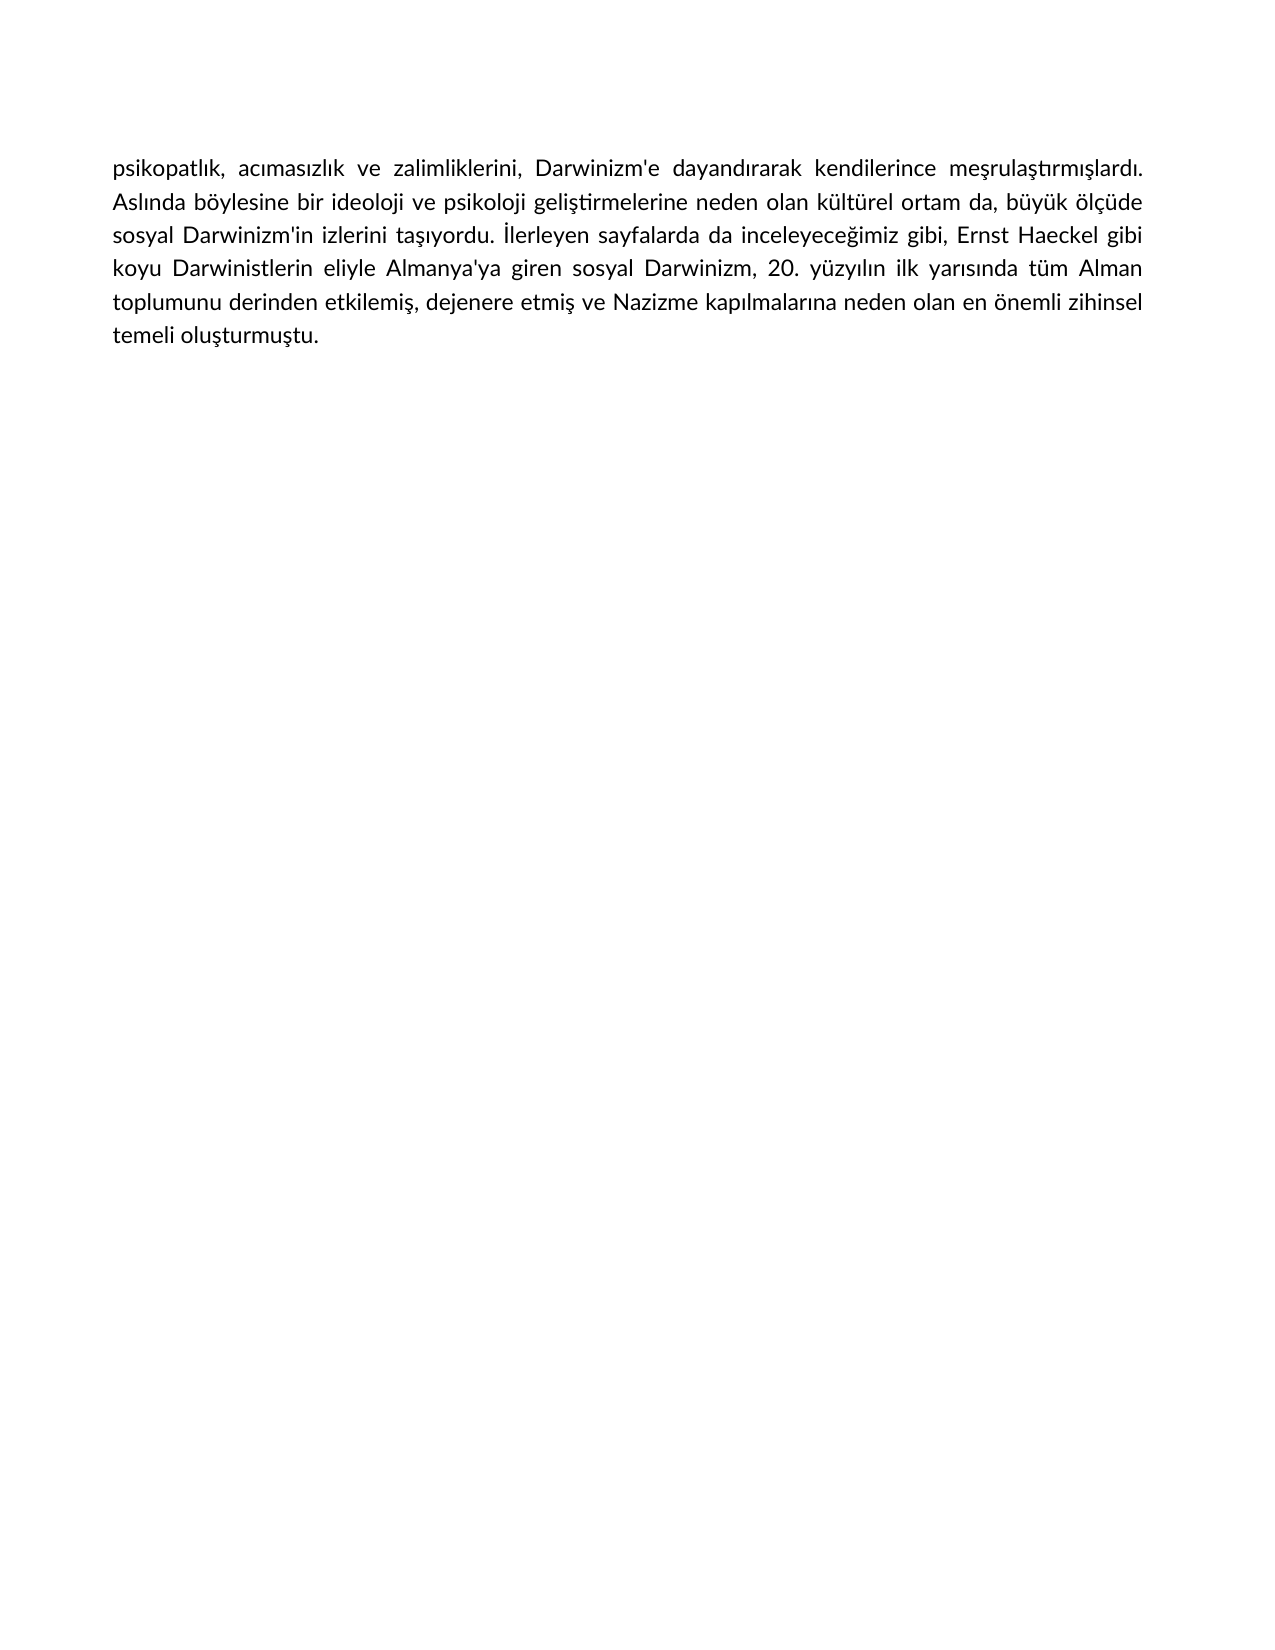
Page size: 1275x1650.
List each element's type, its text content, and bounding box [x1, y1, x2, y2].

text psikopatlık, acımasızlık ve zalimliklerini, Darwinizm'e dayandırarak kendilerince meşrulaştırmışlardı. Aslında böylesine bir ideoloji ve psikoloji geliştirmelerine neden olan kültürel ortam da, büyük ölçüde sosyal Darwinizm'in izlerini taşıyordu. İlerleyen sayfalarda da inceleyeceğimiz gibi, Ernst Haeckel gibi koyu Darwinistlerin eliyle Almanya'ya giren sosyal Darwinizm, 20. yüzyılın ilk yarısında tüm Alman toplumunu derinden etkilemiş, dejenere etmiş ve Nazizme kapılmalarına neden olan en önemli zihinsel temeli oluşturmuştu. [112, 150, 1145, 350]
